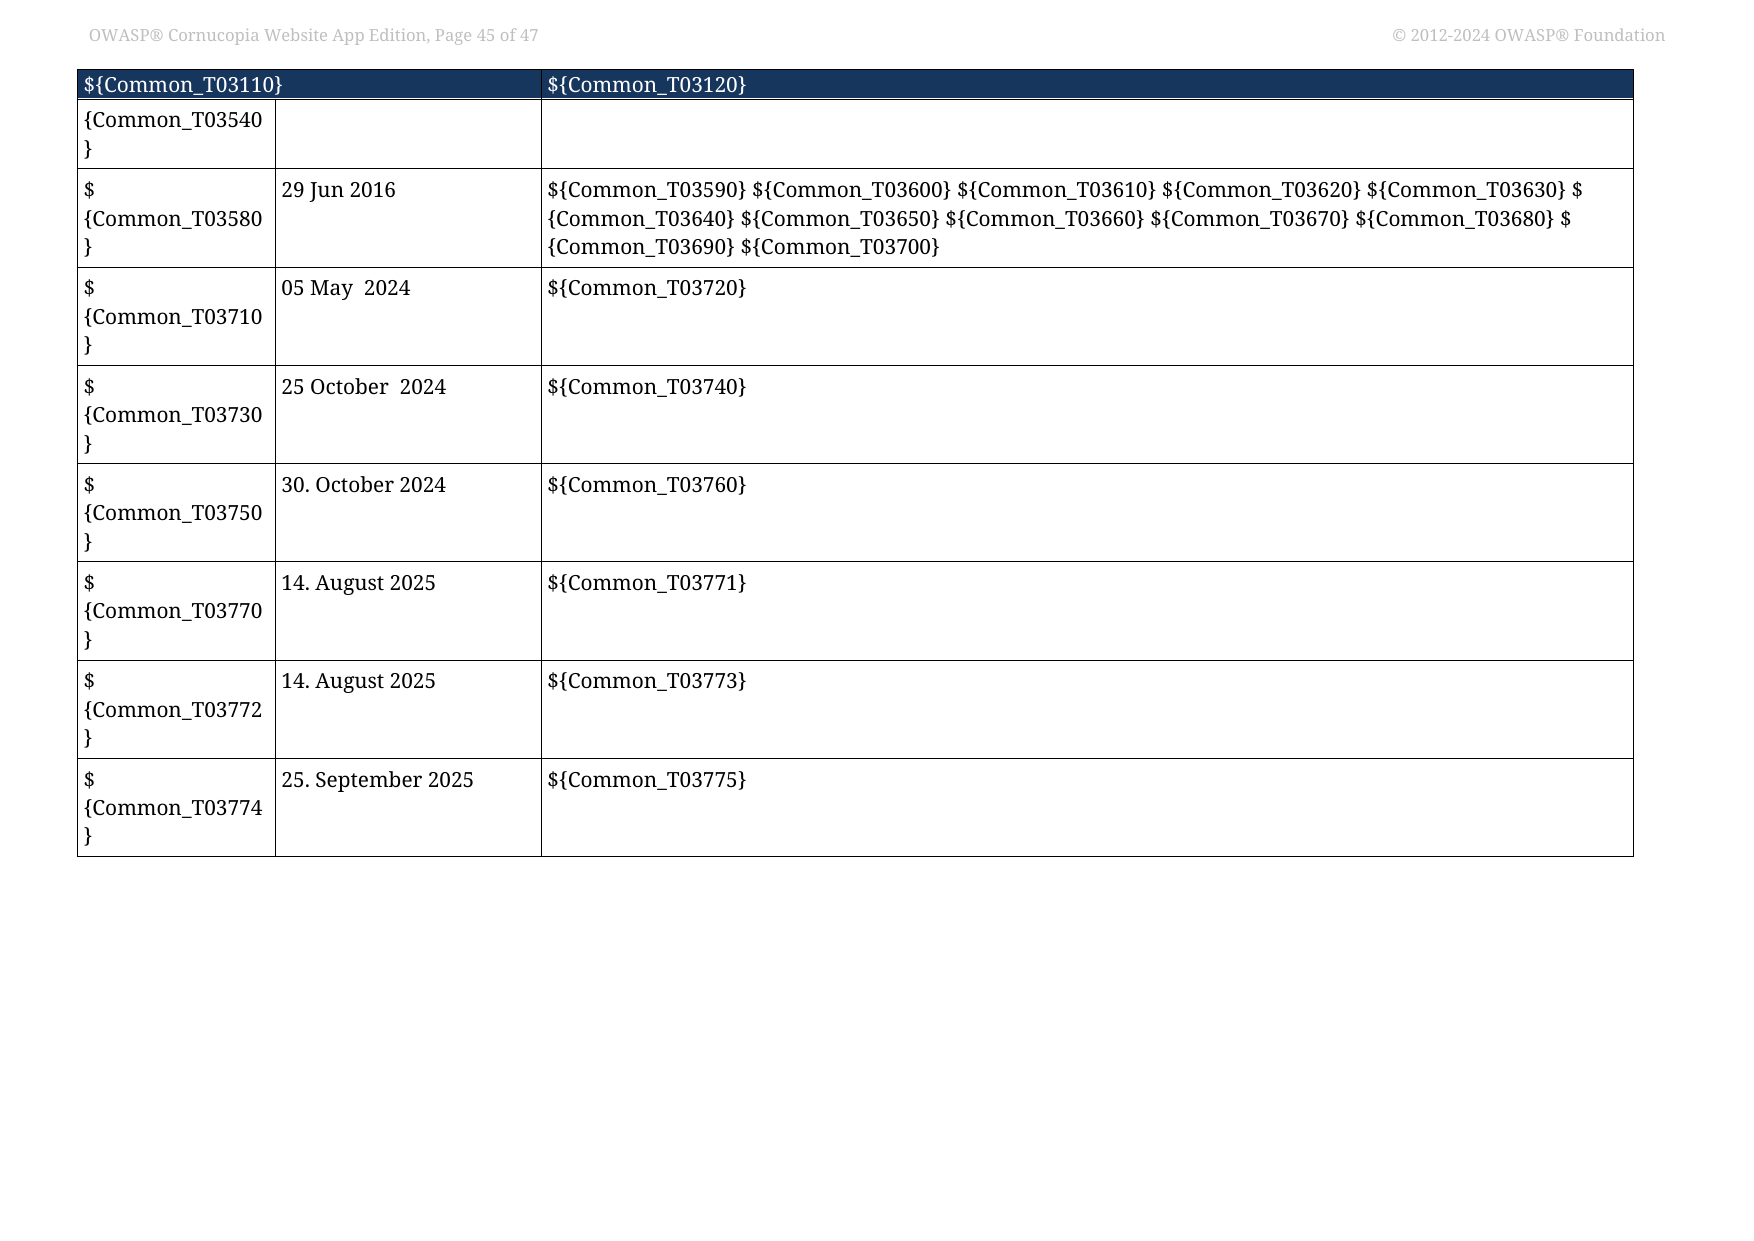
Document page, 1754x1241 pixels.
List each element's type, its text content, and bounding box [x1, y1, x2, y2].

table_cell ${Common_T03770} [78, 562, 275, 659]
table_cell [542, 100, 1633, 168]
table_cell ${Common_T03720} [542, 268, 1633, 365]
table_header ${Common_T03110} [78, 70, 541, 98]
table_cell 14. August 2025 [276, 661, 541, 758]
table_cell ${Common_T03771} [542, 562, 1633, 659]
table_cell ${Common_T03730} [78, 366, 275, 463]
table_cell [276, 100, 541, 168]
table_cell ${Common_T03773} [542, 661, 1633, 758]
table_cell ${Common_T03590} ${Common_T03600} ${Common_T03610} ${Common_T03620} ${Common_T03630} ${Common_T03640} ${Common_T03650} ${Common_T03660} ${Common_T03670} ${Common_T03680} ${Common_T03690} ${Common_T03700} [542, 169, 1633, 267]
table_cell ${Common_T03775} [542, 759, 1633, 856]
table_cell ${Common_T03774} [78, 759, 275, 856]
table_cell 30. October 2024 [276, 464, 541, 561]
table_header ${Common_T03120} [542, 70, 1633, 98]
table_cell 29 Jun 2016 [276, 169, 541, 267]
table_cell ${Common_T03710} [78, 268, 275, 365]
table_cell 25. September 2025 [276, 759, 541, 856]
table_cell 14. August 2025 [276, 562, 541, 659]
table_cell 05 May 2024 [276, 268, 541, 365]
table_cell ${Common_T03580} [78, 169, 275, 267]
table_cell 25 October 2024 [276, 366, 541, 463]
table_cell ${Common_T03750} [78, 464, 275, 561]
table_cell {Common_T03540} [78, 100, 275, 168]
table_cell ${Common_T03760} [542, 464, 1633, 561]
table_cell ${Common_T03772} [78, 661, 275, 758]
table_cell ${Common_T03740} [542, 366, 1633, 463]
